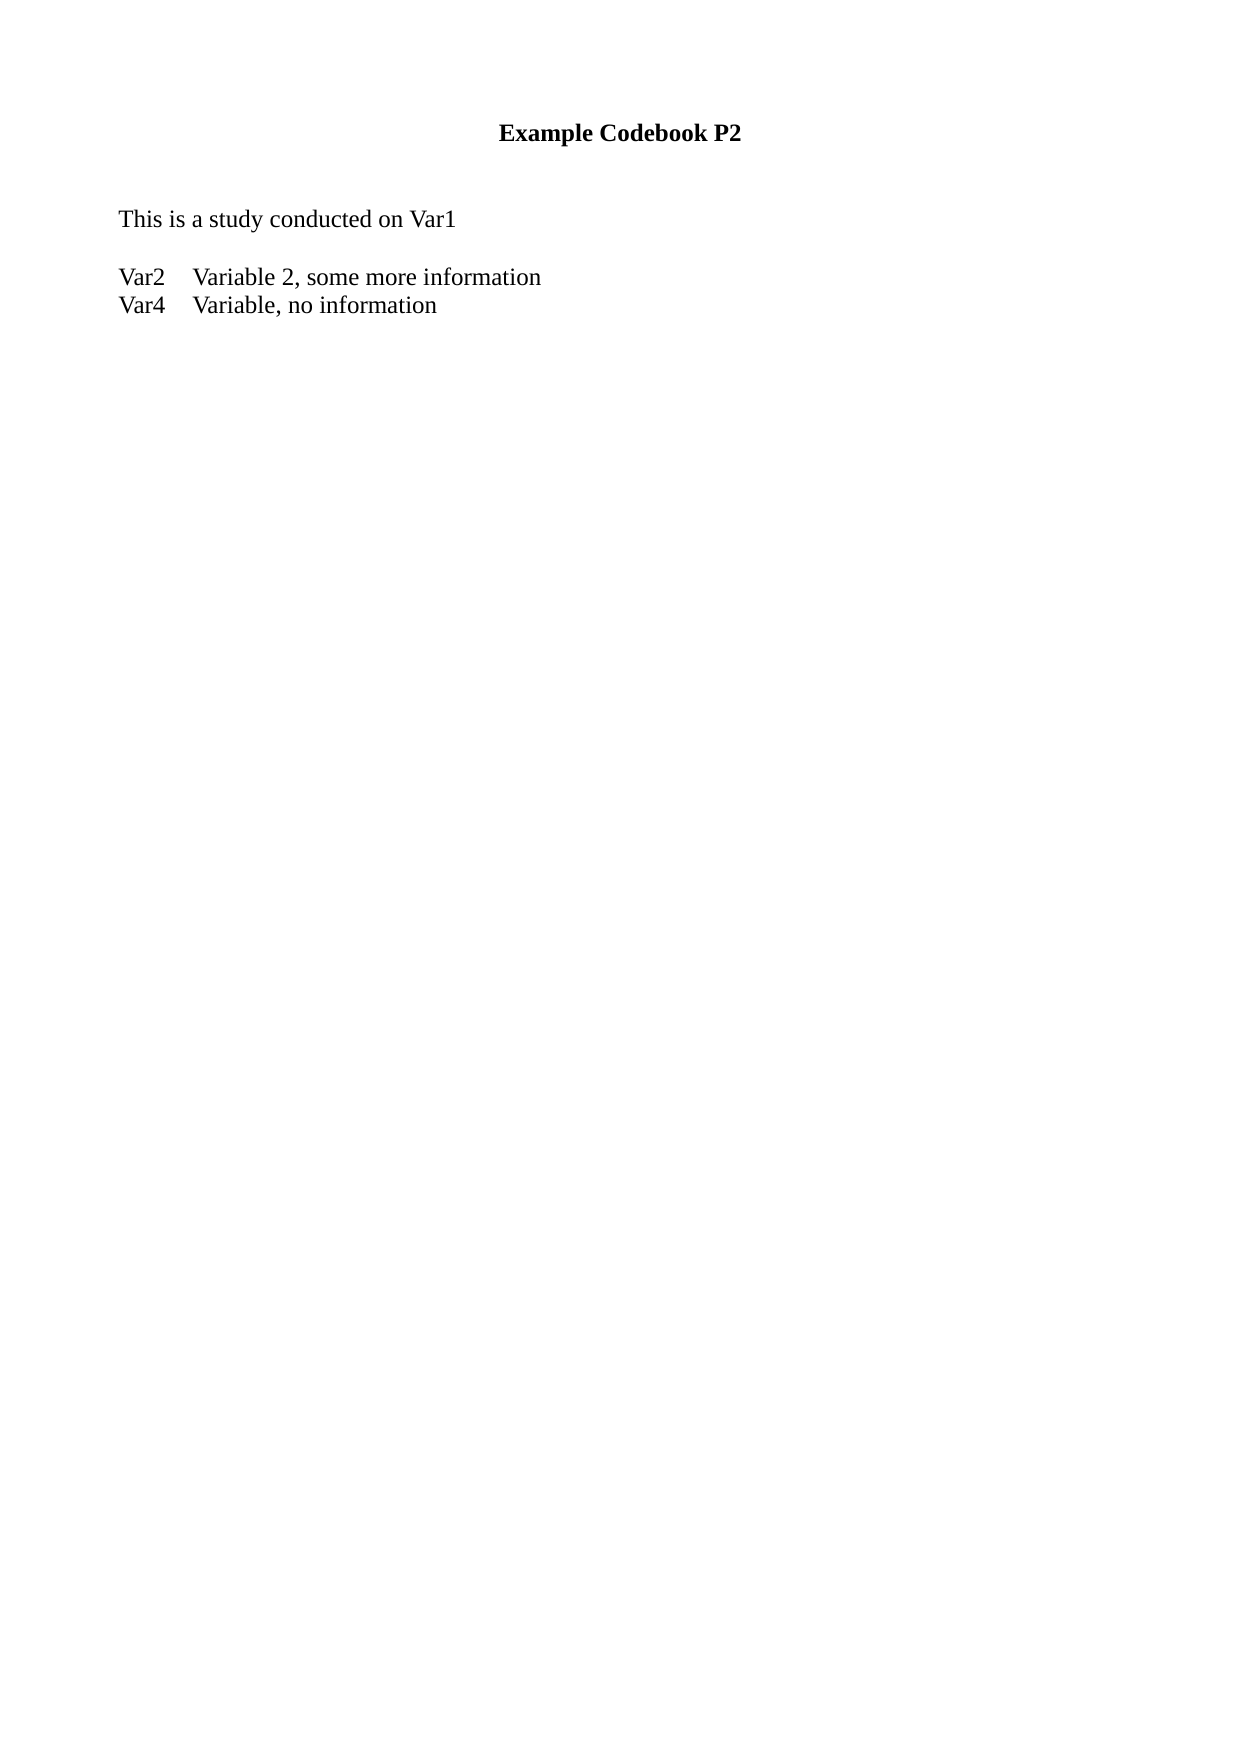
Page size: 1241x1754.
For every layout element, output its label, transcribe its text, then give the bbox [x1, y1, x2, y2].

text Example Codebook P2 [118, 118, 1122, 147]
text Var4 Variable, no information [118, 291, 1122, 319]
text This is a study conducted on Var1 [118, 204, 1122, 233]
text Var2 Variable 2, some more information [118, 262, 1122, 291]
